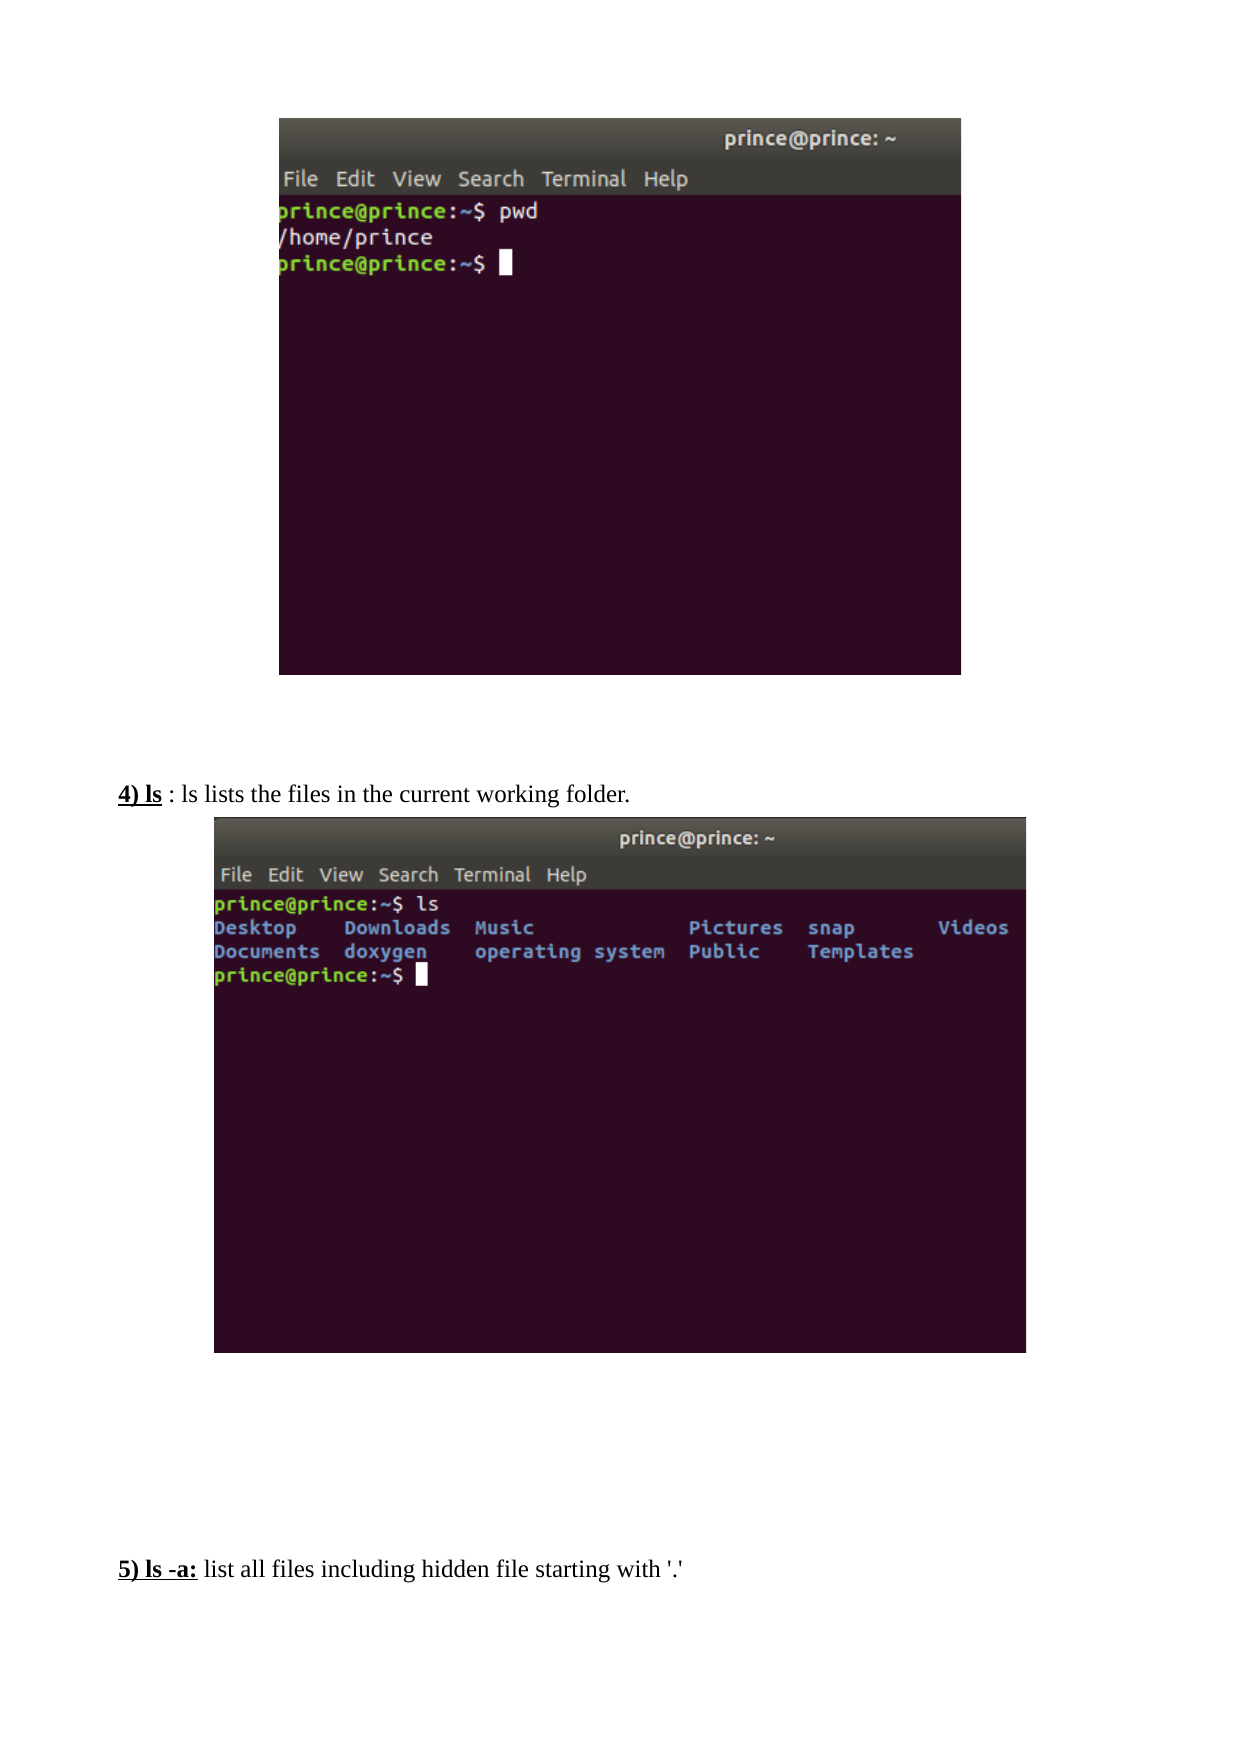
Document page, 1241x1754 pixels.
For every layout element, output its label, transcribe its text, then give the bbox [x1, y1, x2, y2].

text 5) ls -a: list all files including hidden file starting with '.' [118, 1554, 1122, 1583]
text 4) ls : ls lists the files in the current working folder. [118, 779, 1122, 808]
picture [279, 118, 962, 675]
picture [214, 817, 1027, 1353]
